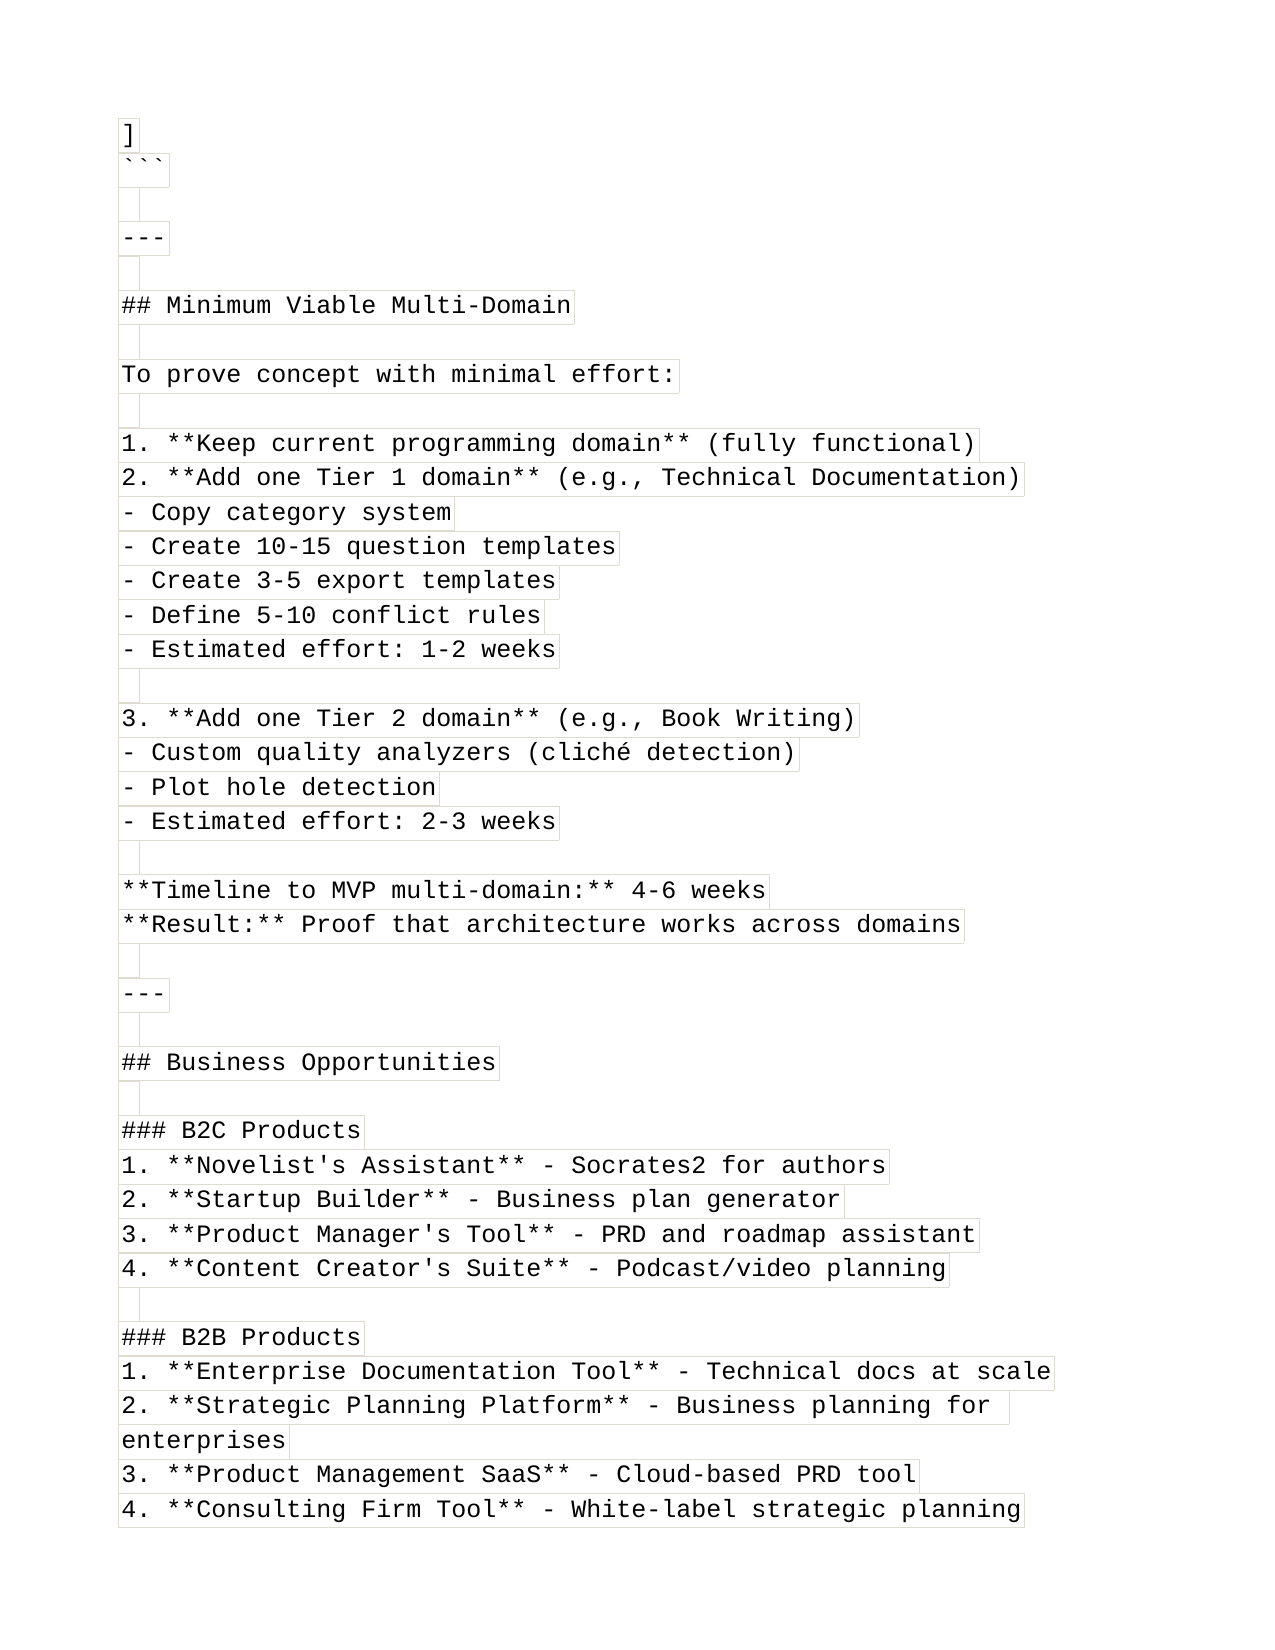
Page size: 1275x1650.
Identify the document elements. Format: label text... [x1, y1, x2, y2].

text 3. **Add one Tier 2 domain** (e.g., Book Writing) [119, 704, 859, 737]
text [860, 702, 1157, 737]
text 4. **Consulting Firm Tool** - White-label strategic planning [119, 1494, 1024, 1527]
text [560, 565, 1157, 599]
text [1025, 1493, 1157, 1527]
text ## Minimum Viable Multi-Domain [119, 291, 574, 324]
text - Define 5-10 conflict rules [119, 600, 544, 634]
text [1055, 1356, 1157, 1390]
text [560, 634, 1157, 668]
text [770, 874, 1157, 909]
text - Estimated effort: 2-3 weeks [119, 807, 559, 840]
text 1. **Novelist's Assistant** - Socrates2 for authors [119, 1150, 889, 1184]
text To prove concept with minimal effort: [119, 360, 679, 393]
text 1. **Enterprise Documentation Tool** - Technical docs at scale [119, 1357, 1054, 1390]
text [545, 599, 1157, 634]
text [365, 1321, 1157, 1356]
text [1025, 462, 1157, 496]
text [845, 1184, 1157, 1218]
text [620, 531, 1157, 565]
text ``` [119, 154, 169, 187]
text [920, 1459, 1157, 1493]
text - Estimated effort: 1-2 weeks [119, 635, 559, 668]
text --- [119, 222, 169, 255]
text [170, 152, 1157, 187]
text --- [119, 979, 169, 1012]
text 3. **Product Management SaaS** - Cloud-based PRD tool [119, 1460, 919, 1493]
text [440, 771, 1157, 806]
text 2. **Add one Tier 1 domain** (e.g., Technical Documentation) [119, 463, 1024, 496]
text **Result:** Proof that architecture works across domains [119, 910, 964, 943]
text ### B2B Products [119, 1322, 364, 1355]
text - Copy category system [119, 497, 454, 530]
text [800, 737, 1157, 771]
text ## Business Opportunities [119, 1047, 499, 1080]
text [365, 1115, 1157, 1149]
text 2. **Strategic Planning Platform** - Business planning for enterprises [119, 1391, 1009, 1424]
text ] [119, 119, 139, 152]
text 2. **Startup Builder** - Business plan generator [119, 1185, 844, 1218]
text [980, 1218, 1157, 1252]
text 2. **Strategic Planning Platform** - Business planning for enterprises [290, 1390, 1157, 1459]
text - Plot hole detection [119, 772, 439, 805]
text [575, 290, 1157, 324]
text - Create 3-5 export templates [119, 566, 559, 599]
text [455, 496, 1157, 531]
text [980, 427, 1157, 462]
text --- [170, 221, 1157, 256]
text [680, 359, 1157, 393]
text 3. **Product Manager's Tool** - PRD and roadmap assistant [119, 1219, 979, 1252]
text [950, 1252, 1157, 1287]
text [140, 118, 1157, 152]
text ### B2C Products [119, 1116, 364, 1149]
text [500, 1046, 1157, 1081]
text - Create 10-15 question templates [119, 532, 619, 565]
text [560, 806, 1157, 840]
text [965, 909, 1157, 943]
text **Timeline to MVP multi-domain:** 4-6 weeks [119, 875, 769, 909]
text 4. **Content Creator's Suite** - Podcast/video planning [119, 1254, 949, 1287]
text --- [170, 977, 1157, 1012]
text - Custom quality analyzers (cliché detection) [119, 738, 799, 771]
text [890, 1149, 1157, 1184]
text 2. **Strategic Planning Platform** - Business planning for enterprises [119, 1425, 289, 1459]
text 1. **Keep current programming domain** (fully functional) [119, 429, 979, 462]
